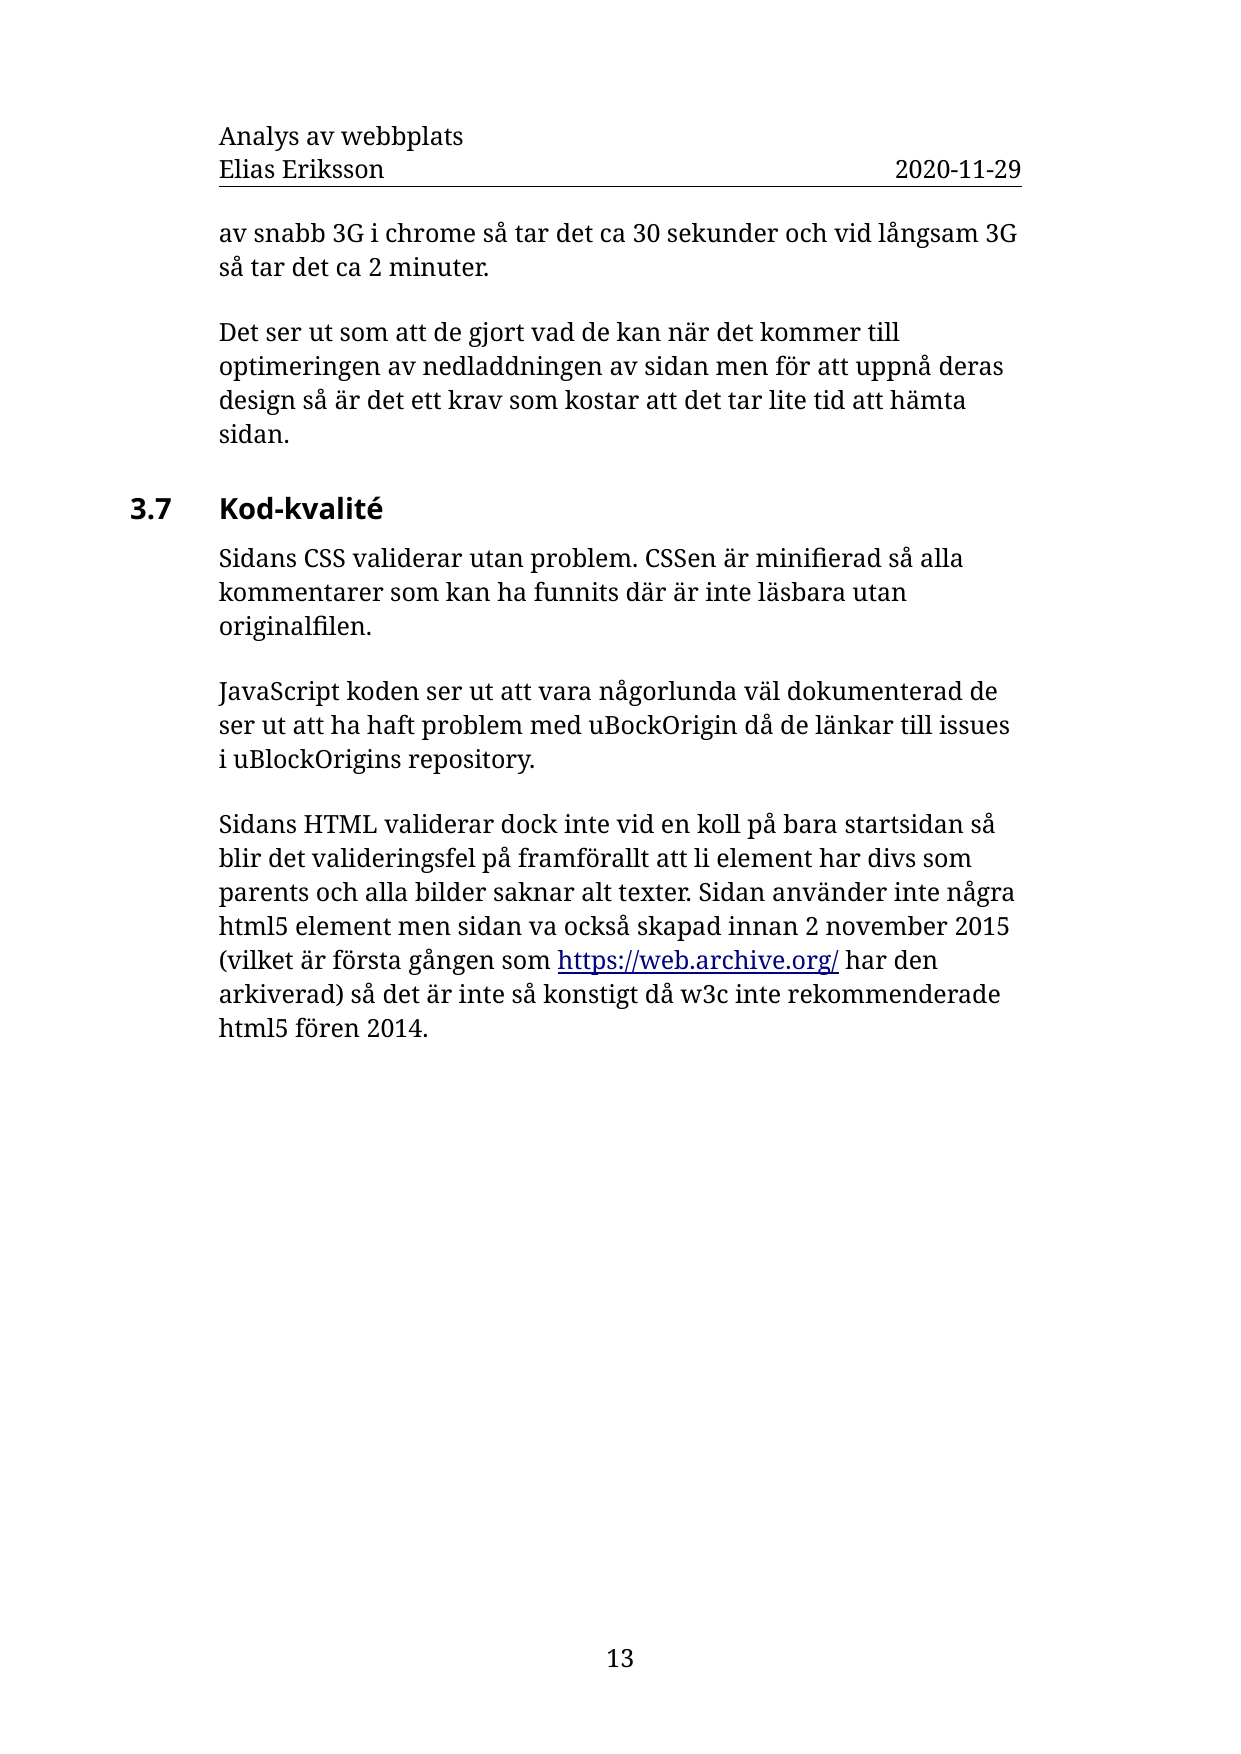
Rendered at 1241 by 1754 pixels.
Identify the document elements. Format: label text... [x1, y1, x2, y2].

text JavaScript koden ser ut att vara någorlunda väl dokumenterad de ser ut att ha haft problem med uBockOrigin då de länkar till issues i uBlockOrigins repository. [218, 674, 1022, 776]
text av snabb 3G i chrome så tar det ca 30 sekunder och vid långsam 3G så tar det ca 2 minuter. [218, 216, 1022, 284]
text Det ser ut som att de gjort vad de kan när det kommer till optimeringen av nedladdningen av sidan men för att uppnå deras design så är det ett krav som kostar att det tar lite tid att hämta sidan. [218, 315, 1022, 451]
text Sidans HTML validerar dock inte vid en koll på bara startsidan så blir det valideringsfel på framförallt att li element har divs som parents och alla bilder saknar alt texter. Sidan använder inte några html5 element men sidan va också skapad innan 2 november 2015 (vilket är första gången som https://web.archive.org/ har den arkiverad) så det är inte så konstigt då w3c inte rekommenderade html5 fören 2014. [218, 807, 1022, 1045]
text Sidans CSS validerar utan problem. CSSen är minifierad så alla kommentarer som kan ha funnits där är inte läsbara utan originalfilen. [218, 541, 1022, 643]
subtitle Kod-kvalité [130, 488, 1022, 528]
